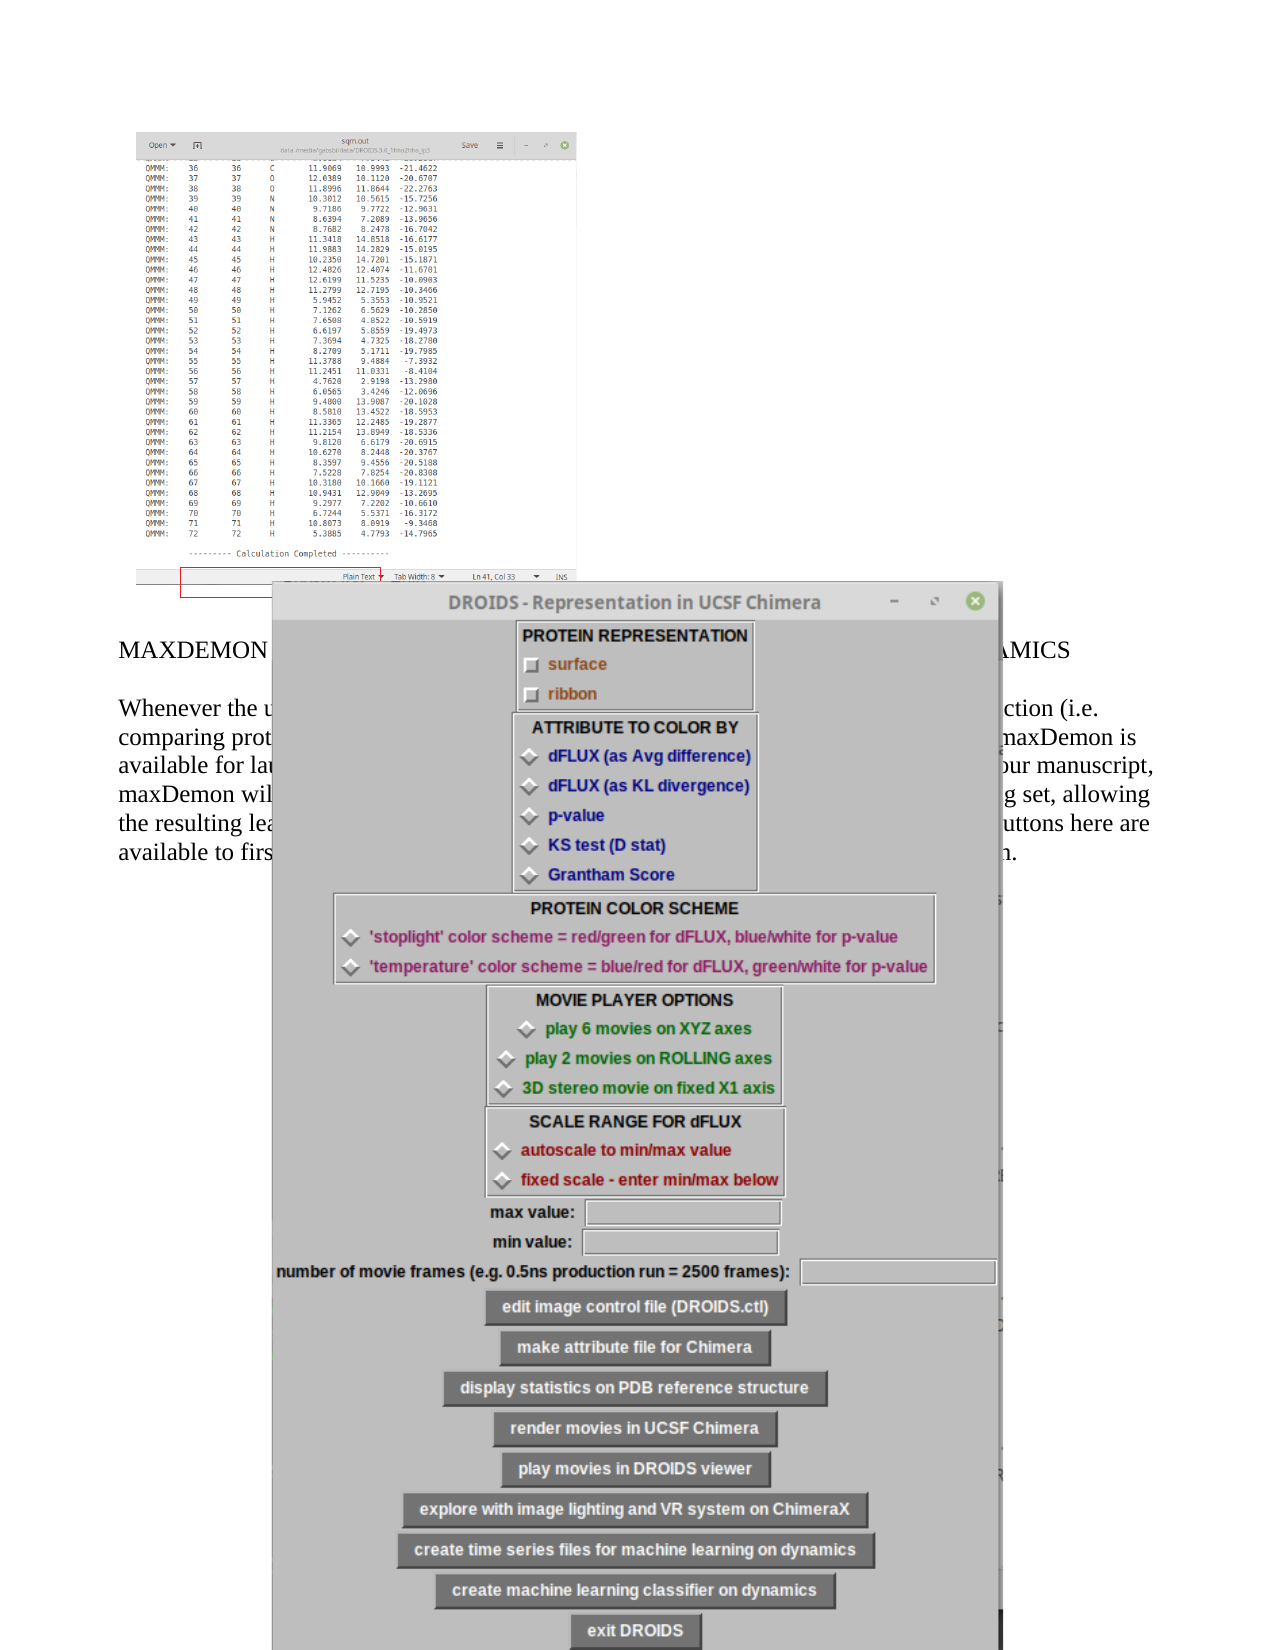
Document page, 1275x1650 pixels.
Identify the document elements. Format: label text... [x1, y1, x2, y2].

text MAXDEMON TUTORIAL 5 – DETECTING FUNCTIONALLY CONSERVED DYNAMICS [118, 636, 271, 664]
text MAXDEMON TUTORIAL 5 – DETECTING FUNCTIONALLY CONSERVED DYNAMICS [1004, 636, 1157, 664]
text Whenever the user selects a DROIDS pipeline that represents a functional binding interaction (i.e. comparing protein in a bound vs. unbound dynamic state, a post-processing application maxDemon is available for launch at the bottom of the DROIDS image analysis GUI. As explained in our manuscript, maxDemon will use the functional comparison is DROIDS as a machine learning training set, allowing the resulting learning model to be applied to new molecular dynamic simulations. Two buttons here are available to first prepare time slices of the training sets, and second to launch maxDemon. [118, 693, 271, 866]
picture [136, 132, 1004, 1650]
text Whenever the user selects a DROIDS pipeline that represents a functional binding interaction (i.e. comparing protein in a bound vs. unbound dynamic state, a post-processing application maxDemon is available for launch at the bottom of the DROIDS image analysis GUI. As explained in our manuscript, maxDemon will use the functional comparison is DROIDS as a machine learning training set, allowing the resulting learning model to be applied to new molecular dynamic simulations. Two buttons here are available to first prepare time slices of the training sets, and second to launch maxDemon. [1004, 693, 1157, 866]
